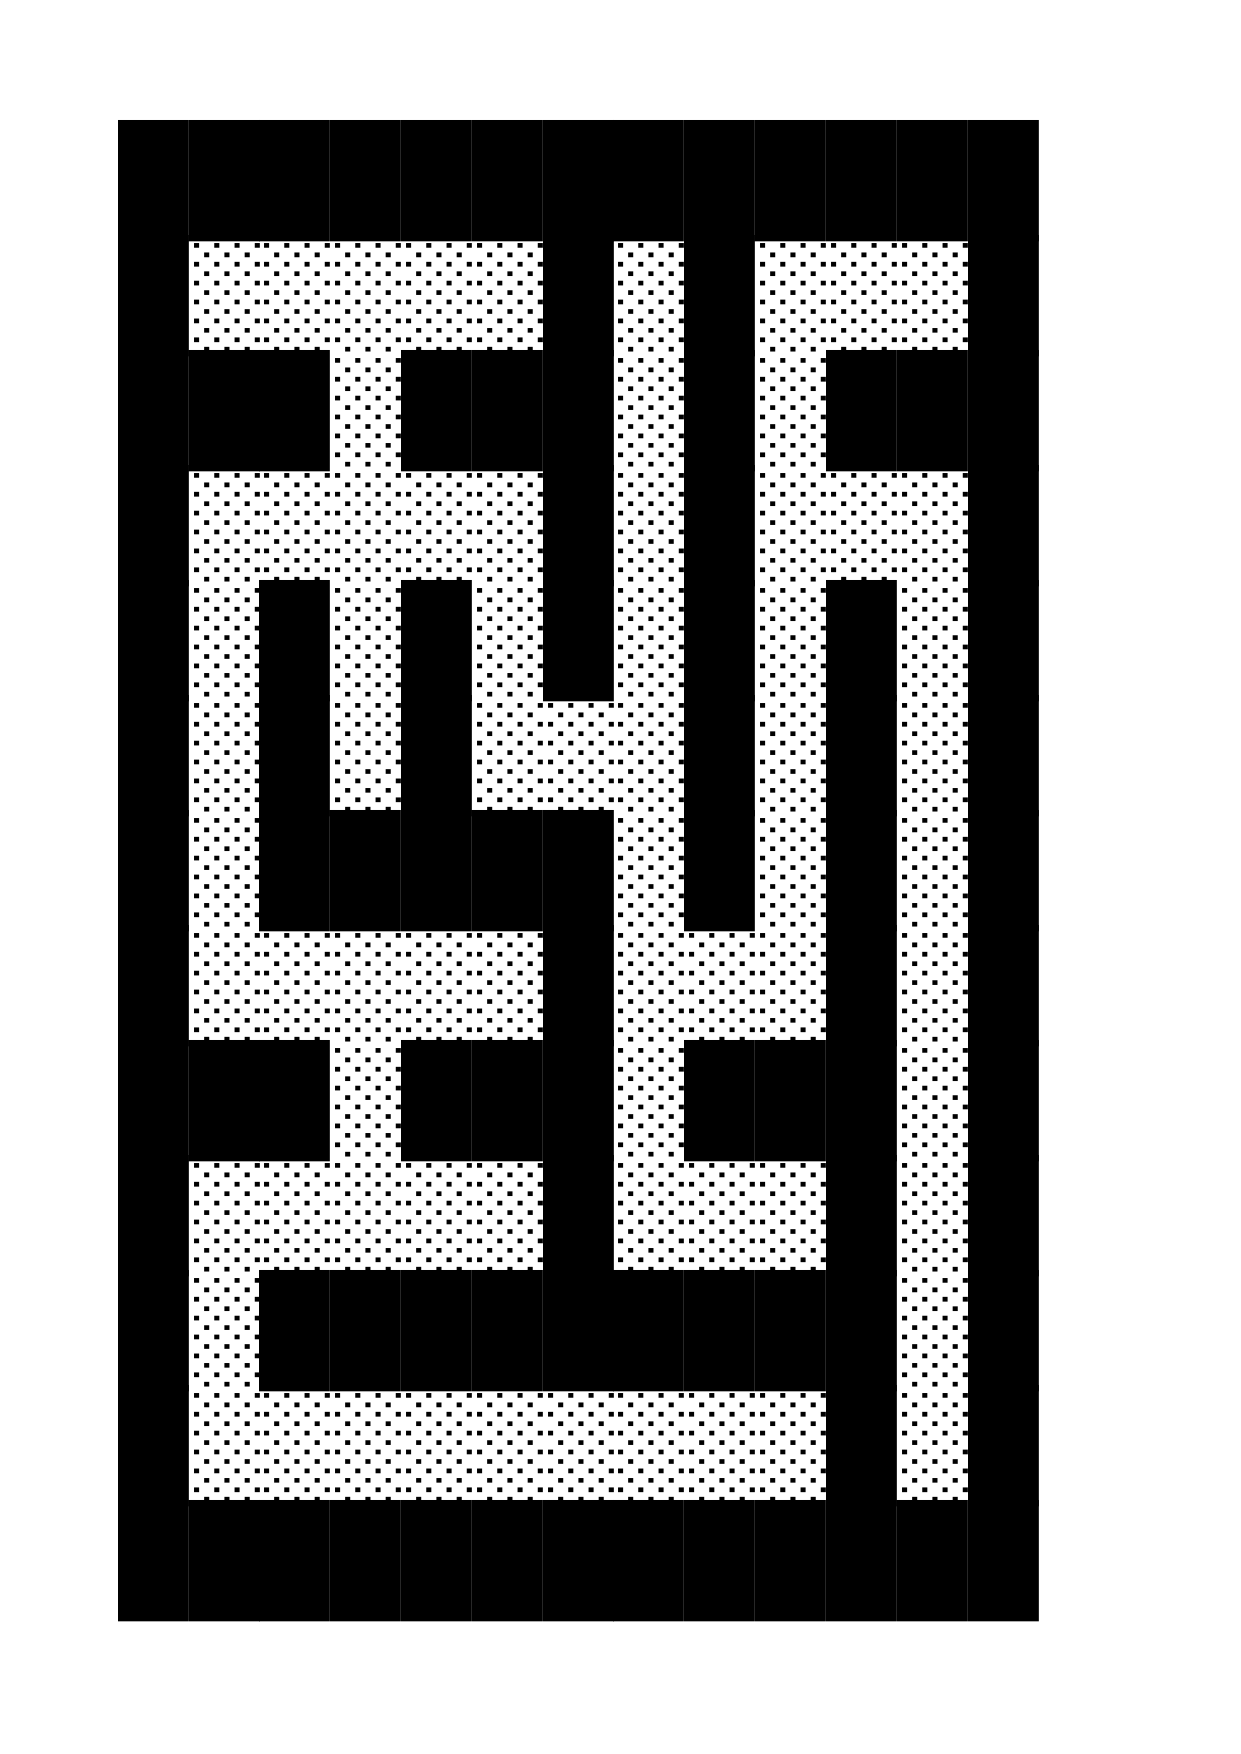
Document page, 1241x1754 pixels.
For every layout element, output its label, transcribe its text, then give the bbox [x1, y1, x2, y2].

text █░░░░░█░█░░░█ [755, 241, 968, 348]
text █░░░░░█░░░█░█ [189, 923, 543, 1038]
text ███░███░███░█ [897, 1038, 968, 1153]
text █░█████████░█ [897, 1268, 968, 1383]
text ███░███░███░█ [1039, 1038, 1122, 1153]
text █░█████░█░█░█ [604, 808, 684, 923]
text █░█░█░░░█░█░█ [755, 693, 826, 808]
text █░█░█░█░█░█░█ [1039, 578, 1122, 693]
text █░█░█░█░█░█░█ [614, 578, 684, 693]
text █░░░░░█░█░░░█ [1039, 233, 1122, 348]
text █░░░░░█░░░█░█ [614, 1153, 826, 1268]
text ███░███░███░█ [320, 1038, 416, 1153]
text █░█████░█░█░█ [189, 808, 259, 923]
text █░█░█░░░█░█░█ [472, 693, 684, 808]
text █░█░█░█░█░█░█ [462, 578, 543, 693]
text █░░░░░█░█░░░█ [755, 463, 968, 578]
text █░█░█░█░█░█░█ [189, 578, 274, 693]
text █░█████░█░█░█ [755, 808, 826, 923]
text █████████████ [118, 118, 1122, 233]
text █░░░░░█░░░█░█ [614, 923, 826, 1038]
text █░░░░░█░░░█░█ [897, 923, 968, 1038]
text █░█░█░░░█░█░█ [1039, 693, 1122, 808]
text █░░░░░█░█░░░█ [189, 241, 543, 348]
text █░█░█░░░█░█░█ [897, 693, 968, 808]
text █░░░░░█░░░█░█ [1039, 1153, 1122, 1268]
text ███░███░███░█ [614, 1038, 699, 1153]
text █░░░░░█░█░░░█ [189, 463, 543, 578]
text █░█░█░░░█░█░█ [330, 693, 401, 808]
text █░█░█░█░█░█░█ [755, 578, 841, 693]
text █░░░░░█░░░█░█ [897, 1153, 968, 1268]
text ███░███░█░███ [320, 348, 416, 463]
text █░█████████░█ [189, 1268, 274, 1383]
text █░█░█░█░█░█░█ [320, 578, 416, 693]
text █░█████████░█ [1039, 1268, 1122, 1383]
text █░░░░░█░█░░░█ [614, 463, 684, 578]
text █░░░░░░░░░█░█ [897, 1383, 968, 1498]
text █░█░█░░░█░█░█ [189, 693, 259, 808]
text █░█████░█░█░█ [897, 808, 968, 923]
text █░█████░█░█░█ [1039, 808, 1122, 923]
text █░█░█░█░█░█░█ [887, 578, 968, 693]
text █░░░░░█░░░█░█ [1039, 923, 1122, 1038]
text ███░███░█░███ [755, 348, 841, 463]
text █░░░░░░░░░█░█ [1039, 1383, 1122, 1498]
text █░░░░░█░█░░░█ [614, 241, 684, 348]
text █░░░░░█░█░░░█ [1039, 463, 1122, 578]
text █████████████ [1039, 1498, 1122, 1613]
text ███░███░█░███ [1039, 348, 1122, 463]
text ███░███░█░███ [614, 348, 684, 463]
text █░░░░░█░░░█░█ [189, 1153, 543, 1268]
text █░░░░░░░░░█░█ [189, 1383, 826, 1498]
